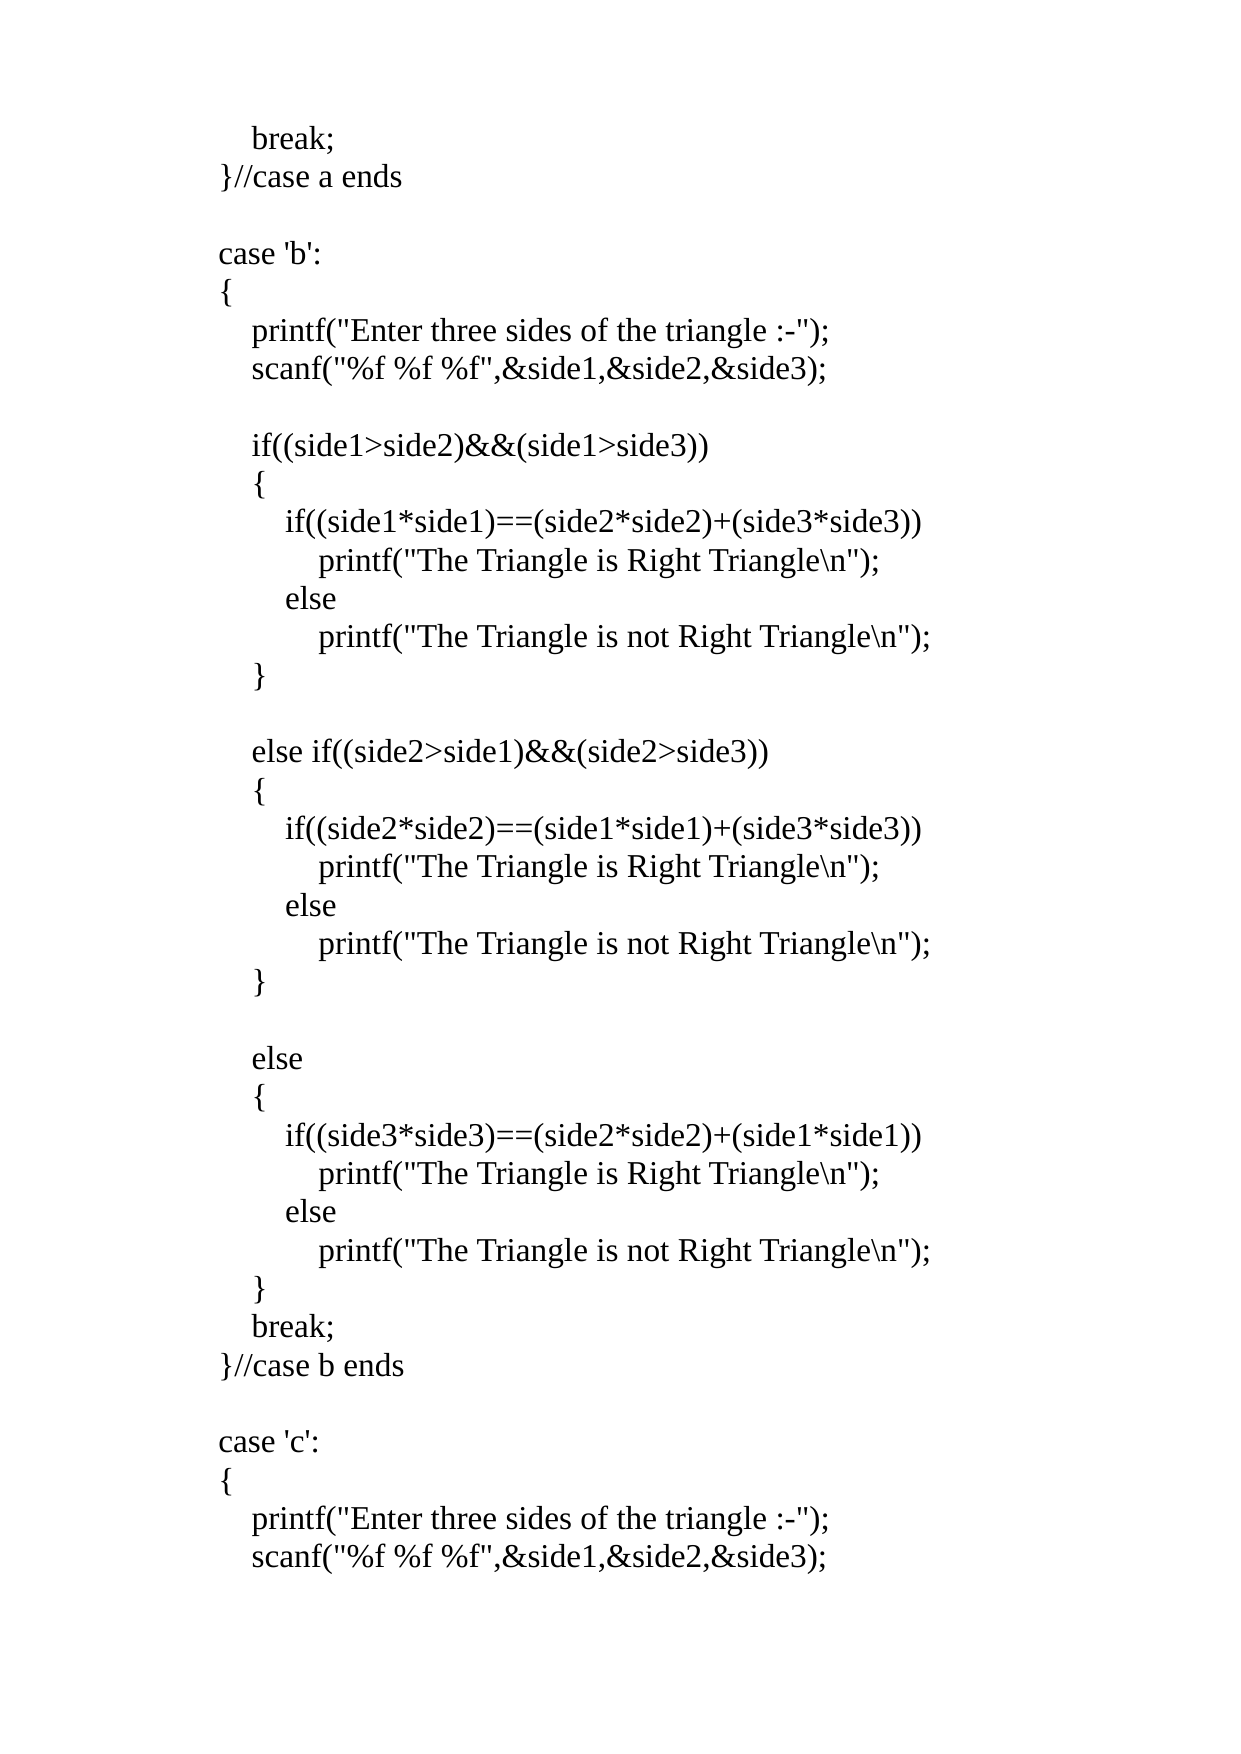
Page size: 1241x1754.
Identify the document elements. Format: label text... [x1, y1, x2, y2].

text scanf("%f %f %f",&side1,&side2,&side3); [118, 348, 1122, 386]
text } [118, 655, 1122, 693]
text else [118, 578, 1122, 616]
text { [118, 1076, 1122, 1115]
text if((side2*side2)==(side1*side1)+(side3*side3)) [118, 808, 1122, 846]
text printf("The Triangle is not Right Triangle\n"); [118, 616, 1122, 655]
text } [118, 961, 1122, 1000]
text printf("The Triangle is not Right Triangle\n"); [118, 1230, 1122, 1268]
text { [118, 1460, 1122, 1498]
text printf("The Triangle is not Right Triangle\n"); [118, 923, 1122, 961]
text { [118, 271, 1122, 310]
text { [118, 463, 1122, 501]
text else [118, 1191, 1122, 1230]
text scanf("%f %f %f",&side1,&side2,&side3); [118, 1536, 1122, 1575]
text }//case a ends [118, 156, 1122, 195]
text { [118, 770, 1122, 808]
text if((side1>side2)&&(side1>side3)) [118, 425, 1122, 463]
text }//case b ends [118, 1345, 1122, 1383]
text else if((side2>side1)&&(side2>side3)) [118, 731, 1122, 770]
text printf("Enter three sides of the triangle :-"); [118, 310, 1122, 348]
text printf("The Triangle is Right Triangle\n"); [118, 540, 1122, 578]
text case 'c': [118, 1421, 1122, 1460]
text break; [118, 118, 1122, 156]
text printf("The Triangle is Right Triangle\n"); [118, 1153, 1122, 1191]
text else [118, 1038, 1122, 1076]
text printf("Enter three sides of the triangle :-"); [118, 1498, 1122, 1536]
text else [118, 885, 1122, 923]
text printf("The Triangle is Right Triangle\n"); [118, 846, 1122, 885]
text case 'b': [118, 233, 1122, 271]
text break; [118, 1306, 1122, 1345]
text } [118, 1268, 1122, 1306]
text if((side1*side1)==(side2*side2)+(side3*side3)) [118, 501, 1122, 540]
text if((side3*side3)==(side2*side2)+(side1*side1)) [118, 1115, 1122, 1153]
